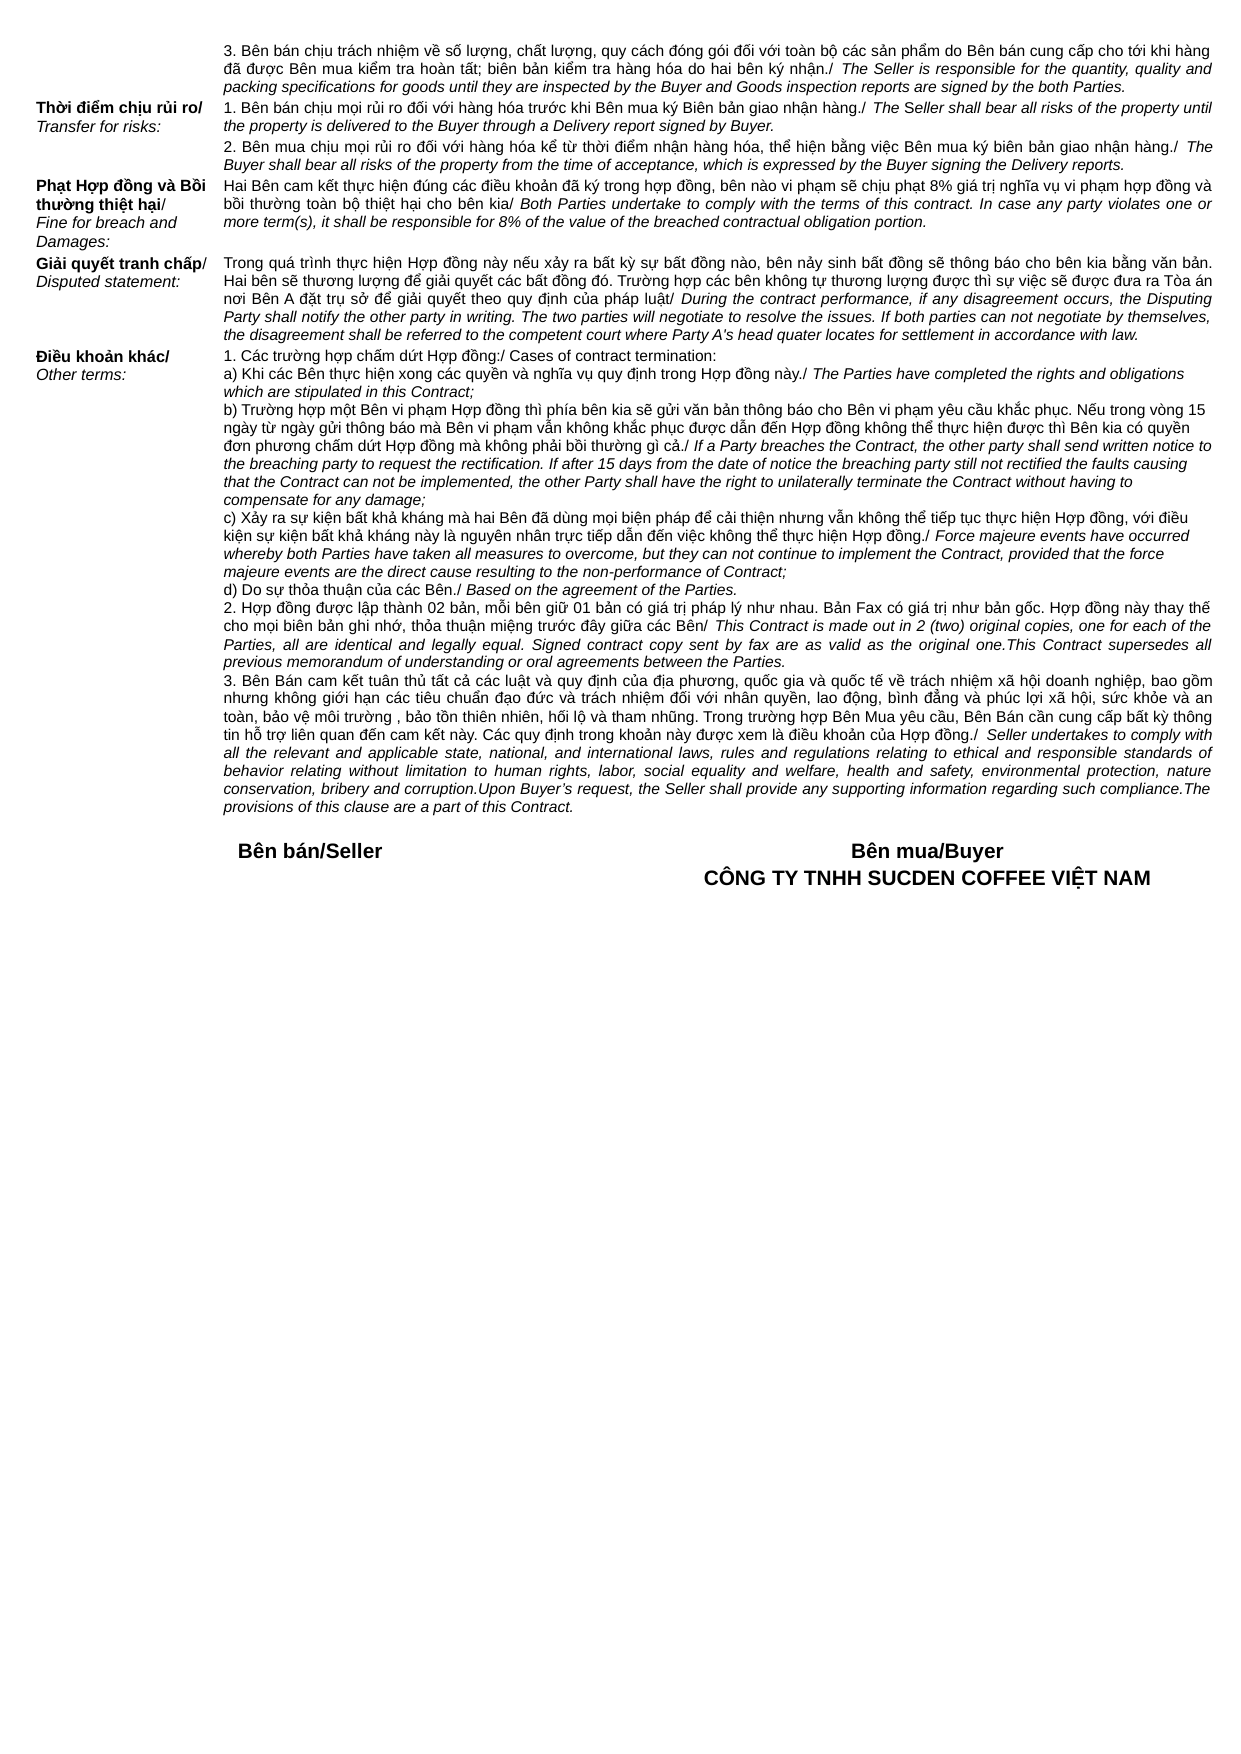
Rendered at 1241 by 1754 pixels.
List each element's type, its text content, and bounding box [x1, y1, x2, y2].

table_cell Bên bán/Seller [34, 838, 585, 865]
table_cell 1. Bên bán chịu mọi rủi ro đối với hàng hóa trước khi Bên mua ký Biên bản giao nhận hàng./ The Seller shall bear all risks of the property until the property is delivered to the Buyer through a Delivery report signed by Buyer. [222, 97, 1216, 136]
table_cell <o.partner_id.name> [34, 865, 585, 892]
table_cell Bên mua/Buyer [639, 838, 1216, 865]
table_cell Trong quá trình thực hiện Hợp đồng này nếu xảy ra bất kỳ sự bất đồng nào, bên nảy sinh bất đồng sẽ thông báo cho bên kia bằng văn bản. Hai bên sẽ thương lượng để giải quyết các bất đồng đó. Trường hợp các bên không tự thương lượng được thì sự việc sẽ được đưa ra Tòa án nơi Bên A đặt trụ sở để giải quyết theo quy định của pháp luật/ During the contract performance, if any disagreement occurs, the Disputing Party shall notify the other party in writing. The two parties will negotiate to resolve the issues. If both parties can not negotiate by themselves, the disagreement shall be referred to the competent court where Party A's head quater locates for settlement in accordance with law. [222, 253, 1216, 345]
table_cell 3. Bên bán chịu trách nhiệm về số lượng, chất lượng, quy cách đóng gói đối với toàn bộ các sản phẩm do Bên bán cung cấp cho tới khi hàng đã được Bên mua kiểm tra hoàn tất; biên bản kiểm tra hàng hóa do hai bên ký nhận./ The Seller is responsible for the quantity, quality and packing specifications for goods until they are inspected by the Buyer and Goods inspection reports are signed by the both Parties. [222, 40, 1216, 97]
table_cell Điều khoản khác/ Other terms: [34, 345, 222, 817]
table_cell [34, 40, 222, 97]
table_cell [585, 865, 638, 892]
table_cell CÔNG TY TNHH SUCDEN COFFEE VIỆT NAM [639, 865, 1216, 892]
table_cell 2. Bên mua chịu mọi rủi ro đối với hàng hóa kể từ thời điểm nhận hàng hóa, thể hiện bằng việc Bên mua ký biên bản giao nhận hàng./ The Buyer shall bear all risks of the property from the time of acceptance, which is expressed by the Buyer signing the Delivery reports. [222, 136, 1216, 175]
table_cell Giải quyết tranh chấp/ Disputed statement: [34, 253, 222, 345]
table_cell Hai Bên cam kết thực hiện đúng các điều khoản đã ký trong hợp đồng, bên nào vi phạm sẽ chịu phạt 8% giá trị nghĩa vụ vi phạm hợp đồng và bồi thường toàn bộ thiệt hại cho bên kia/ Both Parties undertake to comply with the terms of this contract. In case any party violates one or more term(s), it shall be responsible for 8% of the value of the breached contractual obligation portion. [222, 175, 1216, 252]
table_cell [34, 817, 1216, 838]
table_cell [585, 838, 638, 865]
text </if> [45, 892, 1181, 910]
table_cell 1. Các trường hợp chấm dứt Hợp đồng:/ Cases of contract termination: a) Khi các Bên thực hiện xong các quyền và nghĩa vụ quy định trong Hợp đồng này./ The Parties have completed the rights and obligations which are stipulated in this Contract; b) Trường hợp một Bên vi phạm Hợp đồng thì phía bên kia sẽ gửi văn bản thông báo cho Bên vi phạm yêu cầu khắc phục. Nếu trong vòng 15 ngày từ ngày gửi thông báo mà Bên vi phạm vẫn không khắc phục được dẫn đến Hợp đồng không thể thực hiện được thì Bên kia có quyền đơn phương chấm dứt Hợp đồng mà không phải bồi thường gì cả./ If a Party breaches the Contract, the other party shall send written notice to the breaching party to request the rectification. If after 15 days from the date of notice the breaching party still not rectified the faults causing that the Contract can not be implemented, the other Party shall have the right to unilaterally terminate the Contract without having to compensate for any damage; c) Xảy ra sự kiện bất khả kháng mà hai Bên đã dùng mọi biện pháp để cải thiện nhưng vẫn không thể tiếp tục thực hiện Hợp đồng, với điều kiện sự kiện bất khả kháng này là nguyên nhân trực tiếp dẫn đến việc không thể thực hiện Hợp đồng./ Force majeure events have occurred whereby both Parties have taken all measures to overcome, but they can not continue to implement the Contract, provided that the force majeure events are the direct cause resulting to the non-performance of Contract; d) Do sự thỏa thuận của các Bên./ Based on the agreement of the Parties. 2. Hợp đồng được lập thành 02 bản, mỗi bên giữ 01 bản có giá trị pháp lý như nhau. Bản Fax có giá trị như bản gốc. Hợp đồng này thay thế cho mọi biên bản ghi nhớ, thỏa thuận miệng trước đây giữa các Bên/ This Contract is made out in 2 (two) original copies, one for each of the Parties, all are identical and legally equal. Signed contract copy sent by fax are as valid as the original one.This Contract supersedes all previous memorandum of understanding or oral agreements between the Parties. 3. Bên Bán cam kết tuân thủ tất cả các luật và quy định của địa phương, quốc gia và quốc tế về trách nhiệm xã hội doanh nghiệp, bao gồm nhưng không giới hạn các tiêu chuẩn đạo đức và trách nhiệm đối với nhân quyền, lao động, bình đẳng và phúc lợi xã hội, sức khỏe và an toàn, bảo vệ môi trường , bảo tồn thiên nhiên, hối lộ và tham nhũng. Trong trường hợp Bên Mua yêu cầu, Bên Bán cần cung cấp bất kỳ thông tin hỗ trợ liên quan đến cam kết này. Các quy định trong khoản này được xem là điều khoản của Hợp đồng./ Seller undertakes to comply with all the relevant and applicable state, national, and international laws, rules and regulations relating to ethical and responsible standards of behavior relating without limitation to human rights, labor, social equality and welfare, health and safety, environmental protection, nature conservation, bribery and corruption.Upon Buyer’s request, the Seller shall provide any supporting information regarding such compliance.The provisions of this clause are a part of this Contract. [222, 345, 1216, 817]
table_cell Phạt Hợp đồng và Bồi thường thiệt hại/ Fine for breach and Damages: [34, 175, 222, 252]
table_cell Thời điểm chịu rủi ro/ Transfer for risks: [34, 97, 222, 175]
